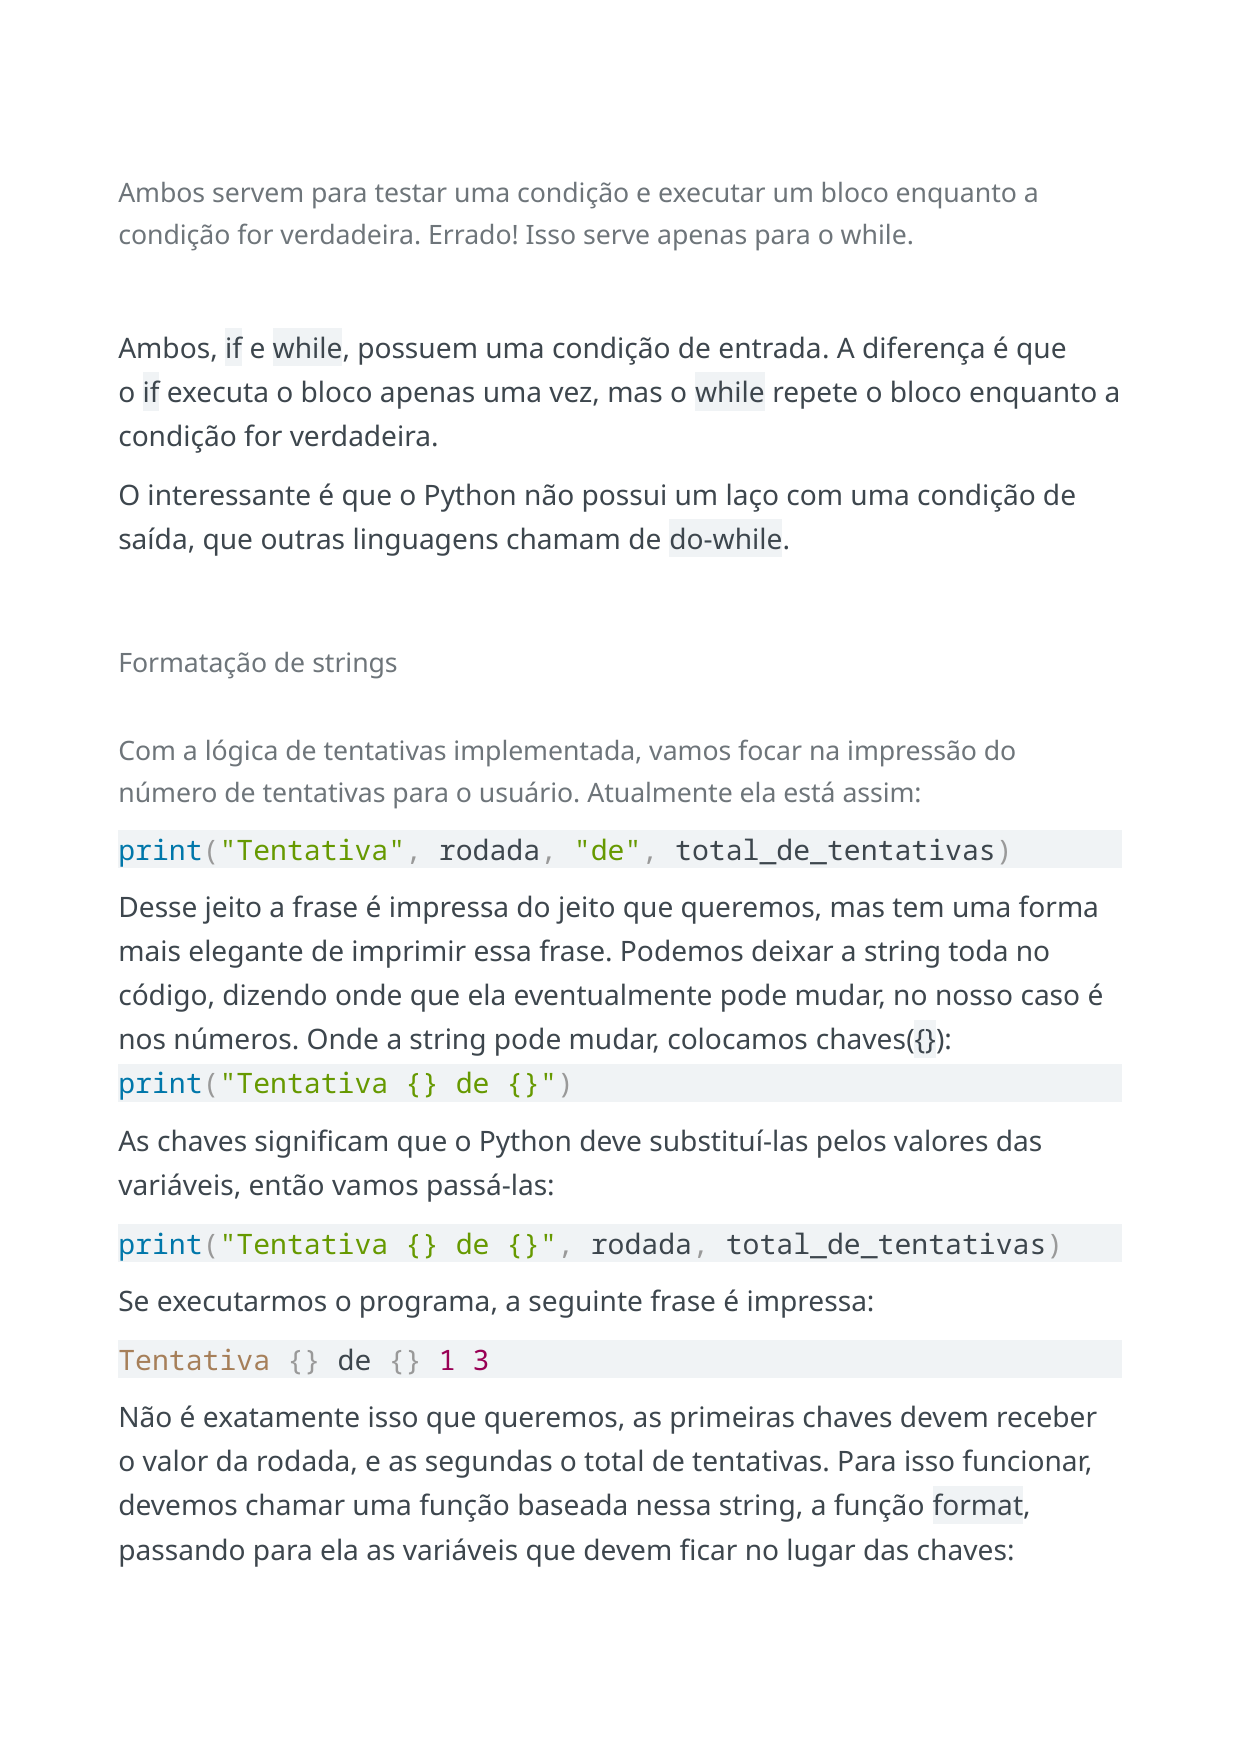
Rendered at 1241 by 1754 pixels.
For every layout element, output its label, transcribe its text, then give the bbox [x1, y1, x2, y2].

text Não é exatamente isso que queremos, as primeiras chaves devem receber o valor da rodada, e as segundas o total de tentativas. Para isso funcionar, devemos chamar uma função baseada nessa string, a função format, passando para ela as variáveis que devem ficar no lugar das chaves: [118, 1398, 1122, 1568]
text O interessante é que o Python não possui um laço com uma condição de saída, que outras linguagens chamam de do-while. [118, 475, 1122, 557]
text Ambos, if e while, possuem uma condição de entrada. A diferença é que o if executa o bloco apenas uma vez, mas o while repete o bloco enquanto a condição for verdadeira. [118, 328, 1122, 454]
text Com a lógica de tentativas implementada, vamos focar na impressão do número de tentativas para o usuário. Atualmente ela está assim: [118, 693, 1122, 810]
text print("Tentativa {} de {}", rodada, total_de_tentativas) [118, 1224, 1122, 1262]
subtitle Formatação de strings [118, 644, 1122, 680]
text Ambos servem para testar uma condição e executar um bloco enquanto a condição for verdadeira. Errado! Isso serve apenas para o while. [118, 174, 1122, 252]
text print("Tentativa {} de {}") [118, 1064, 1122, 1102]
text Desse jeito a frase é impressa do jeito que queremos, mas tem uma forma mais elegante de imprimir essa frase. Podemos deixar a string toda no código, dizendo onde que ela eventualmente pode mudar, no nosso caso é nos números. Onde a string pode mudar, colocamos chaves({}): [118, 887, 1122, 1058]
text print("Tentativa", rodada, "de", total_de_tentativas) [118, 830, 1122, 868]
text Se executarmos o programa, a seguinte frase é impressa: [118, 1281, 1122, 1320]
text Tentativa {} de {} 1 3 [118, 1340, 1122, 1378]
text As chaves significam que o Python deve substituí-las pelos valores das variáveis, então vamos passá-las: [118, 1121, 1122, 1204]
